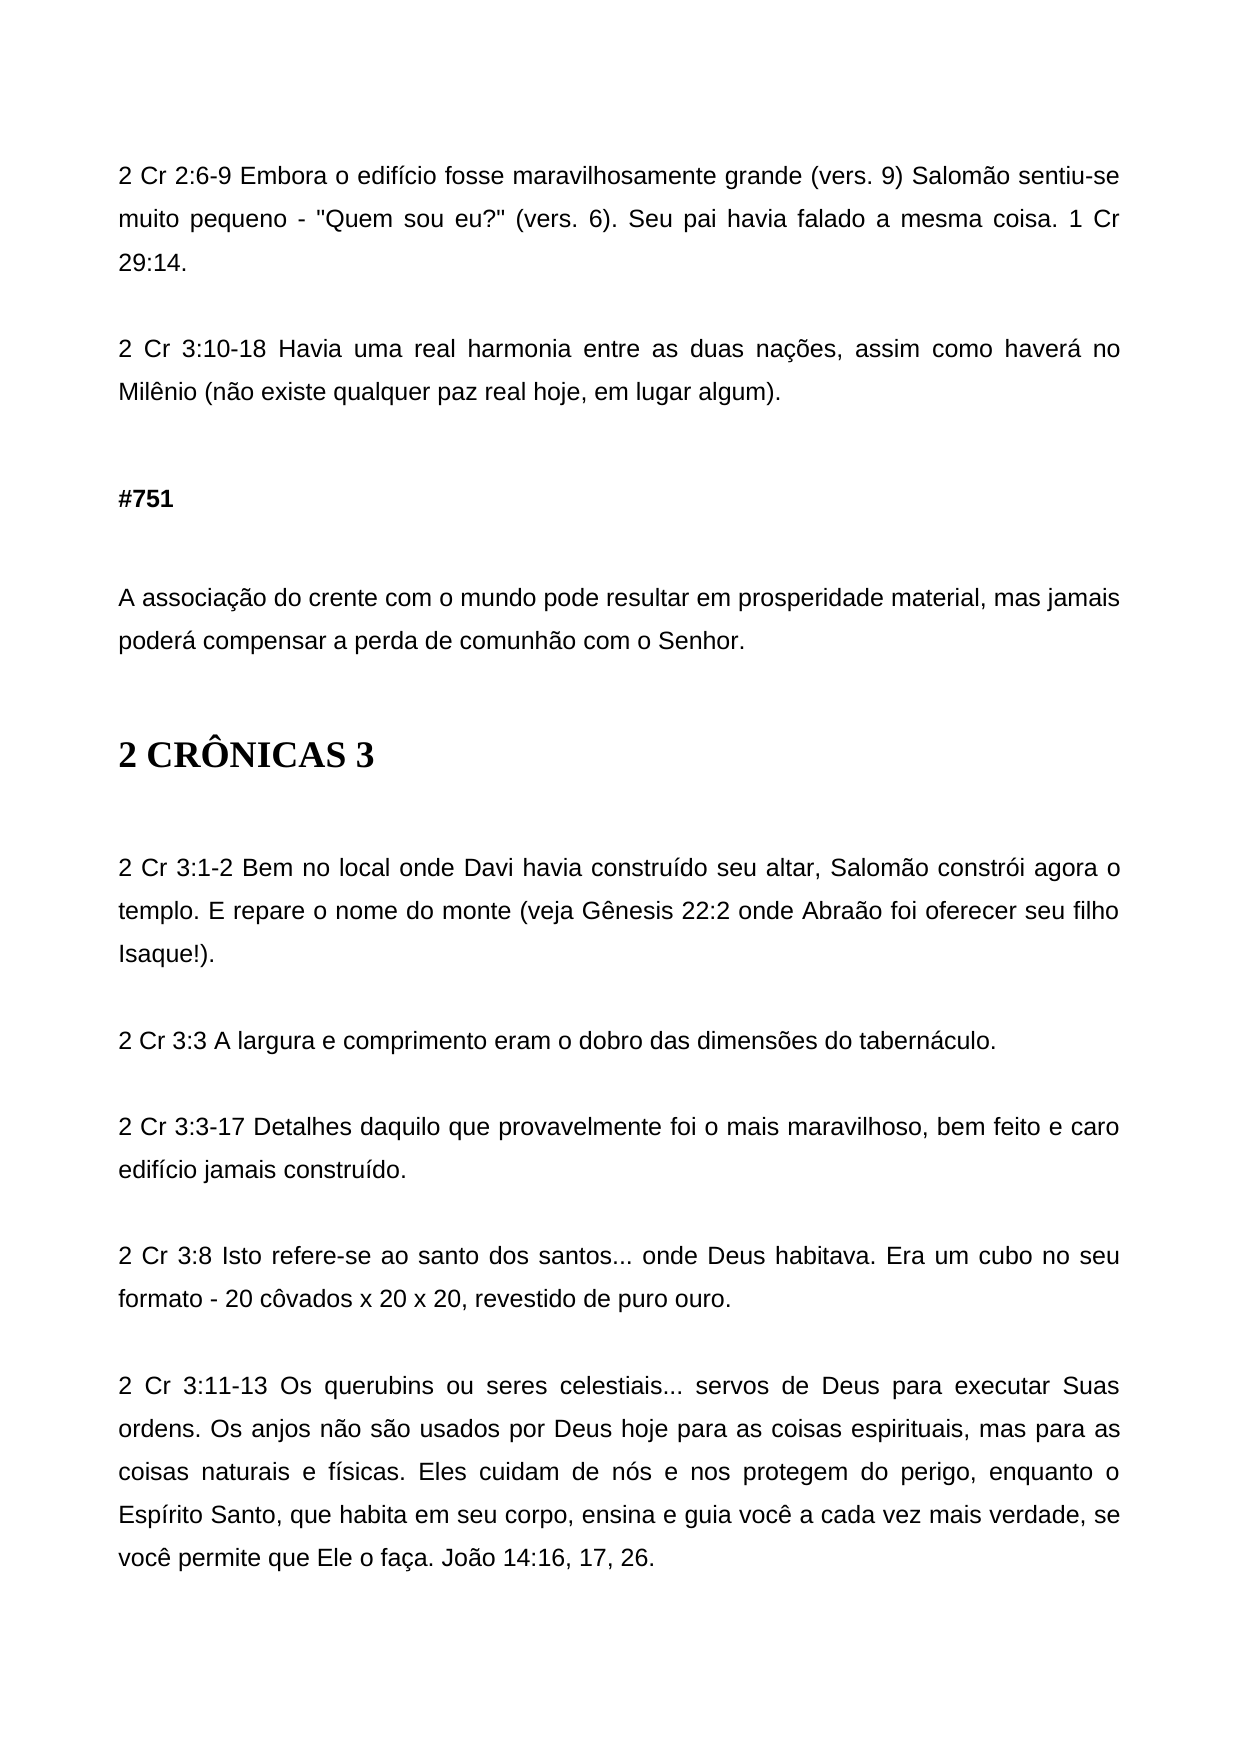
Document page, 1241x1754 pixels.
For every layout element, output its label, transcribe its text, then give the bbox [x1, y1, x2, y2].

text 2 Cr 3:1-2 Bem no local onde Davi havia construído seu altar, Salomão constrói agora o templo. E repare o nome do monte (veja Gênesis 22:2 onde Abraão foi oferecer seu filho Isaque!). [118, 853, 1122, 968]
text 2 Cr 3:3 A largura e comprimento eram o dobro das dimensões do tabernáculo. [118, 1026, 1122, 1054]
text 2 Cr 3:11-13 Os querubins ou seres celestiais... servos de Deus para executar Suas ordens. Os anjos não são usados por Deus hoje para as coisas espirituais, mas para as coisas naturais e físicas. Eles cuidam de nós e nos protegem do perigo, enquanto o Espírito Santo, que habita em seu corpo, ensina e guia você a cada vez mais verdade, se você permite que Ele o faça. João 14:16, 17, 26. [118, 1371, 1122, 1572]
subtitle 2 CRÔNICAS 3 [118, 733, 1122, 776]
text A associação do crente com o mundo pode resultar em prosperidade material, mas jamais poderá compensar a perda de comunhão com o Senhor. [118, 583, 1122, 654]
text 2 Cr 3:8 Isto refere-se ao santo dos santos... onde Deus habitava. Era um cubo no seu formato - 20 côvados x 20 x 20, revestido de puro ouro. [118, 1241, 1122, 1313]
text 2 Cr 3:10-18 Havia uma real harmonia entre as duas nações, assim como haverá no Milênio (não existe qualquer paz real hoje, em lugar algum). [118, 334, 1122, 406]
text 2 Cr 2:6-9 Embora o edifício fosse maravilhosamente grande (vers. 9) Salomão sentiu-se muito pequeno - "Quem sou eu?" (vers. 6). Seu pai havia falado a mesma coisa. 1 Cr 29:14. [118, 161, 1122, 276]
text 2 Cr 3:3-17 Detalhes daquilo que provavelmente foi o mais maravilhoso, bem feito e caro edifício jamais construído. [118, 1112, 1122, 1184]
subtitle #751 [118, 484, 1122, 513]
